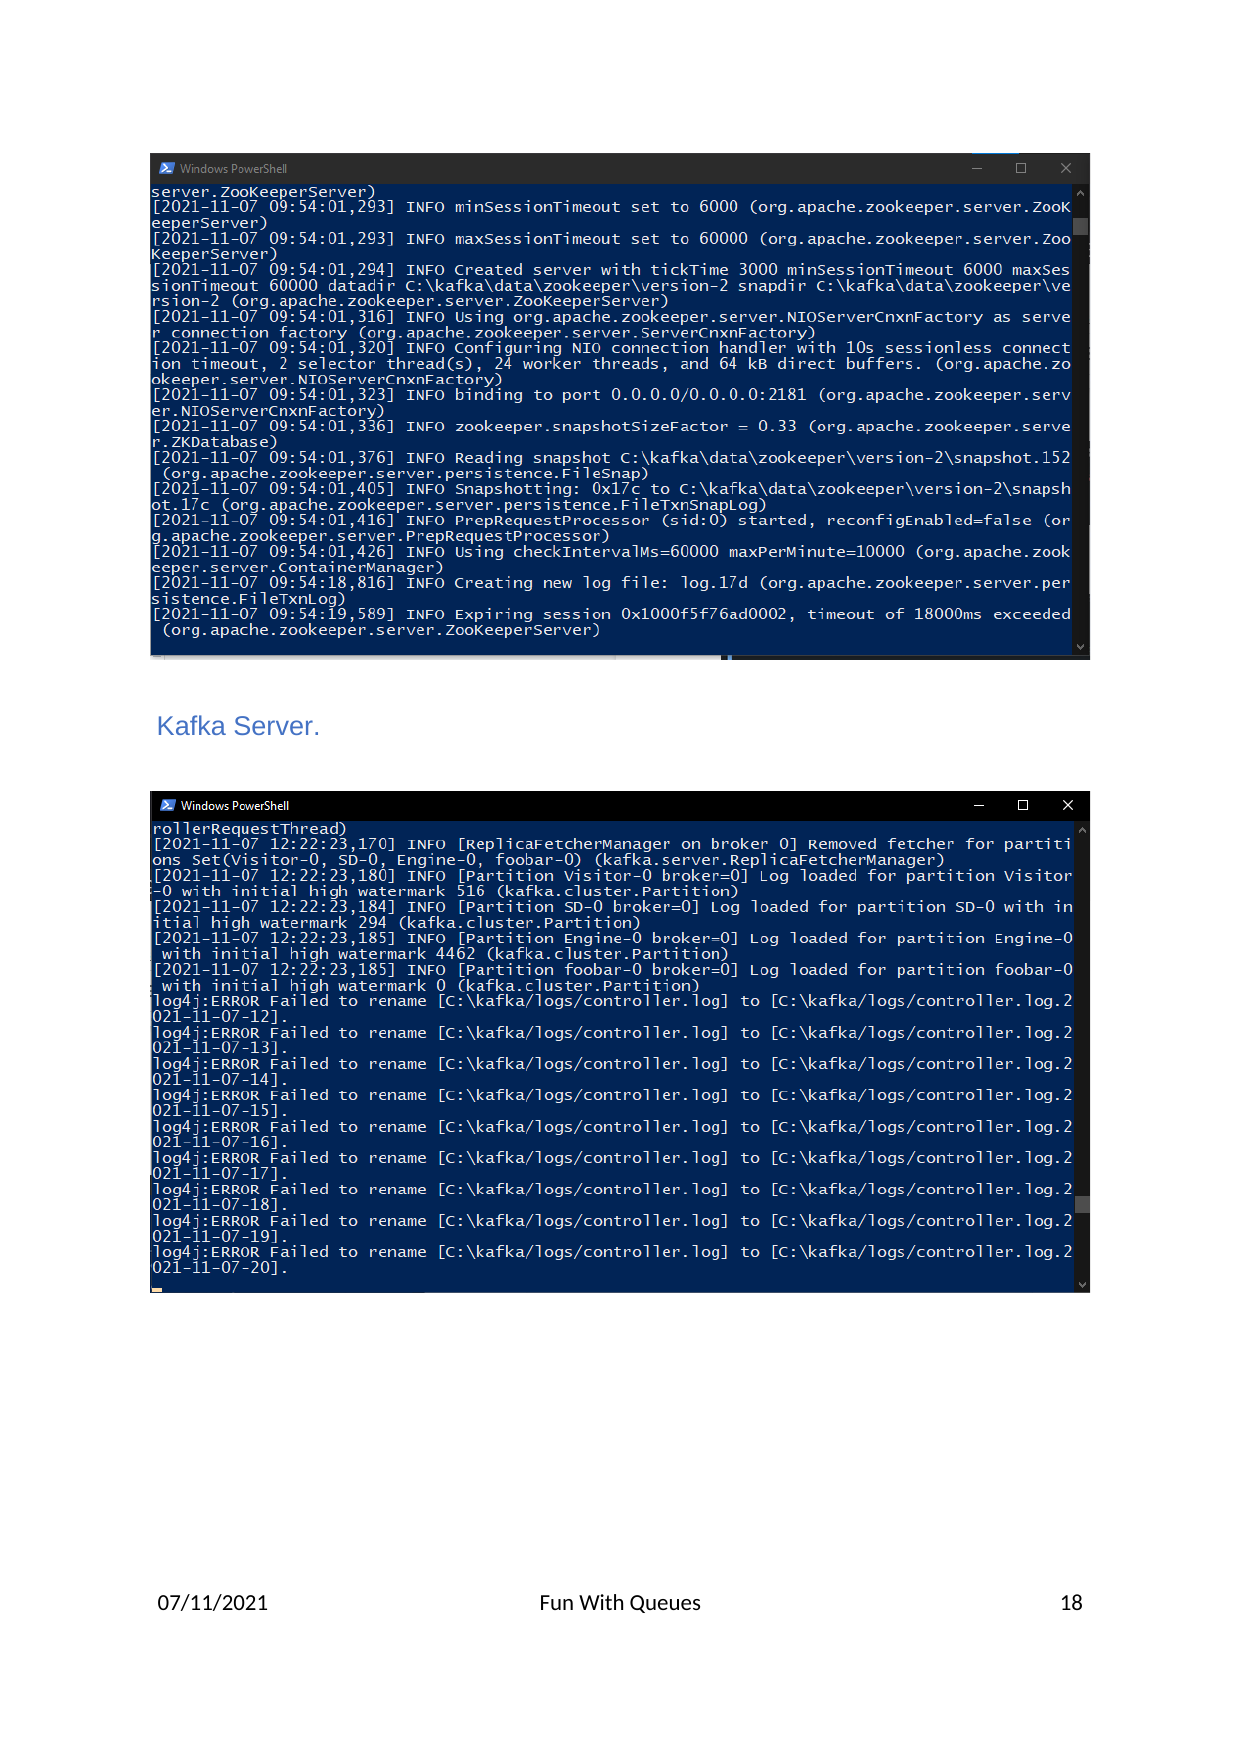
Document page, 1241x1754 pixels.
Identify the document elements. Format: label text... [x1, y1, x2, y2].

text Kafka Server. [150, 710, 1090, 741]
